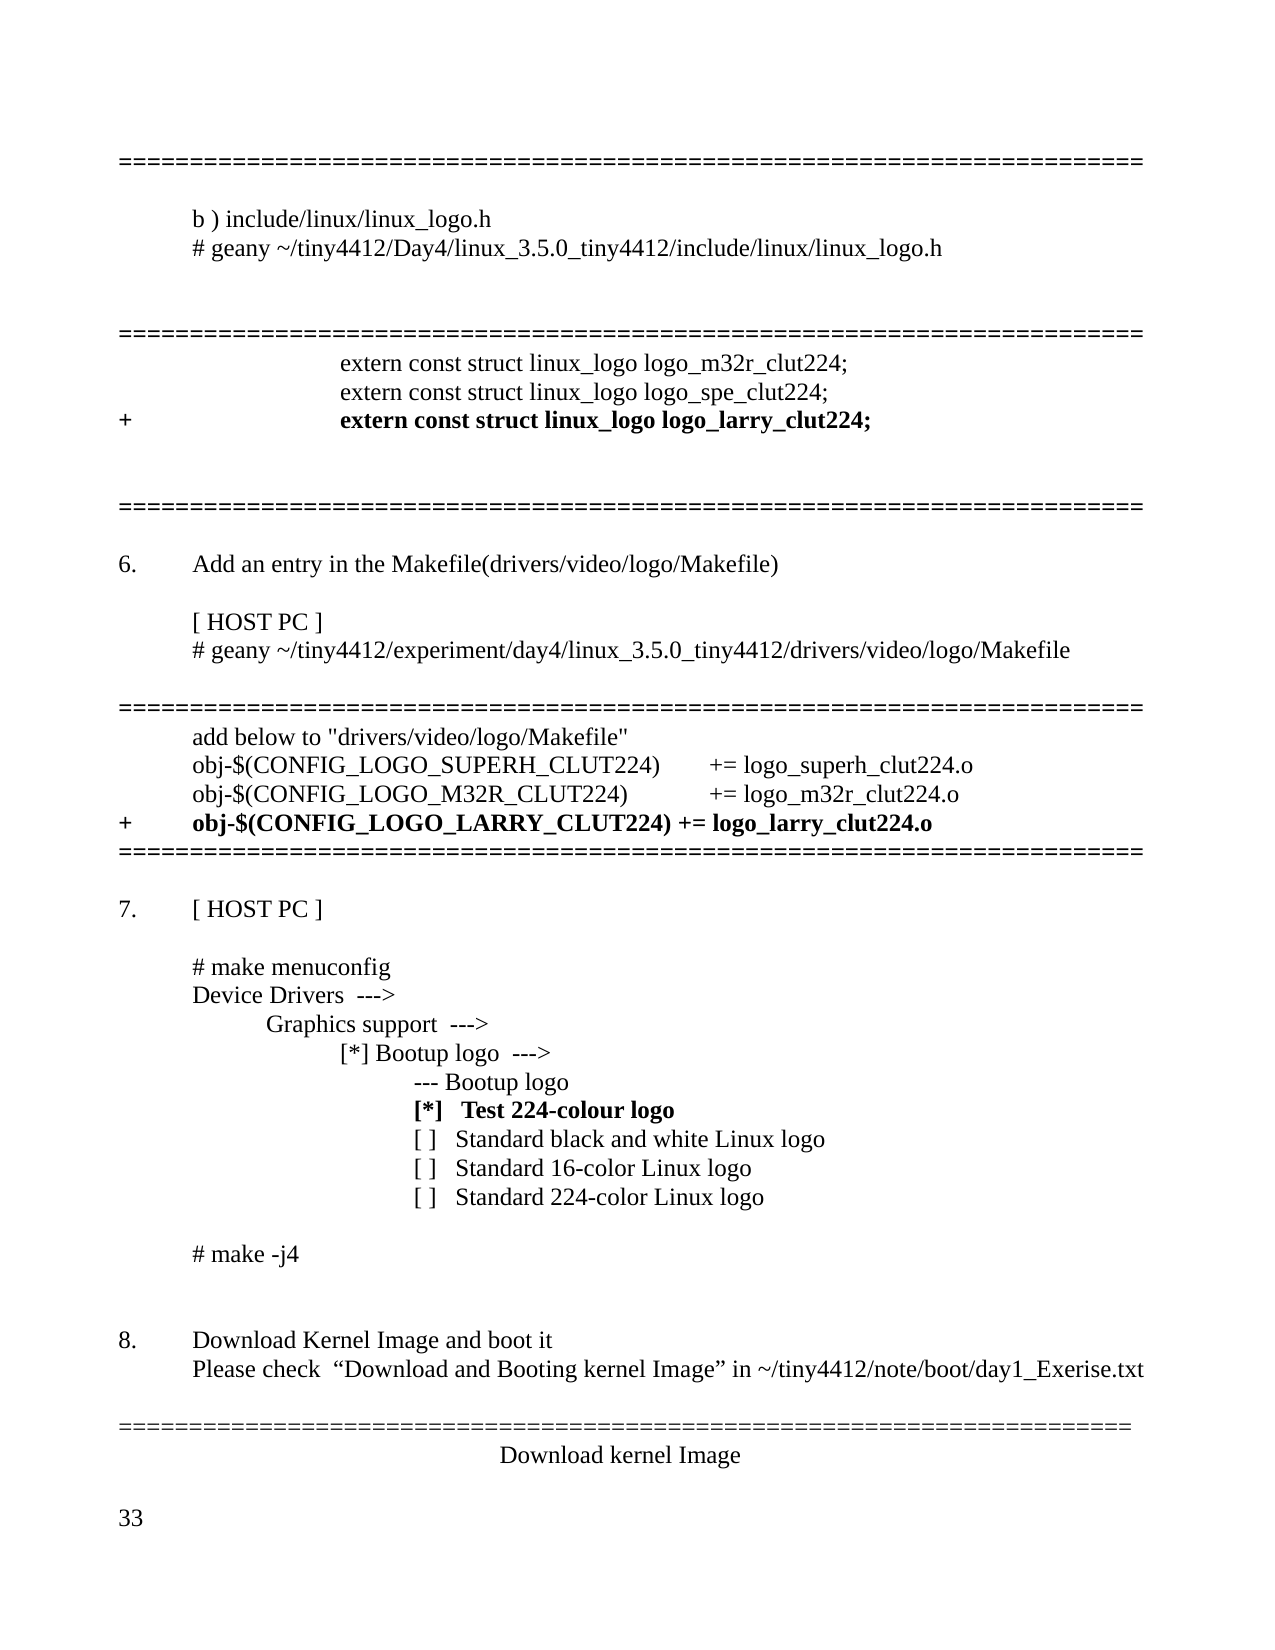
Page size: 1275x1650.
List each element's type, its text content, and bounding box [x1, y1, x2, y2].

text obj-$(CONFIG_LOGO_SUPERH_CLUT224) += logo_superh_clut224.o [118, 751, 1157, 779]
text 8. Download Kernel Image and boot it [118, 1326, 1157, 1354]
text obj-$(CONFIG_LOGO_M32R_CLUT224) += logo_m32r_clut224.o [118, 779, 1157, 808]
text Please check “Download and Booting kernel Image” in ~/tiny4412/note/boot/day1_Exerise.txt [118, 1354, 1157, 1383]
text ======================================================================== [118, 434, 1157, 521]
text add below to "drivers/video/logo/Makefile" [118, 722, 1157, 751]
text extern const struct linux_logo logo_m32r_clut224; [118, 348, 1157, 377]
text # geany ~/tiny4412/Day4/linux_3.5.0_tiny4412/include/linux/linux_logo.h [118, 233, 1157, 262]
text 7. [ HOST PC ] [118, 894, 1157, 923]
text Graphics support ---> [118, 1009, 1157, 1038]
text ======================================================================== [118, 118, 1157, 176]
text Download kernel Image [118, 1441, 1157, 1469]
text 6. Add an entry in the Makefile(drivers/video/logo/Makefile) [118, 549, 1157, 578]
text # make menuconfig [118, 952, 1157, 981]
text b ) include/linux/linux_logo.h [118, 204, 1157, 233]
text # geany ~/tiny4412/experiment/day4/linux_3.5.0_tiny4412/drivers/video/logo/Makefile [118, 636, 1157, 664]
text Device Drivers ---> [118, 981, 1157, 1009]
text ======================================================================== [118, 291, 1157, 348]
text [ ] Standard 224-color Linux logo [118, 1182, 1157, 1211]
text # make -j4 [118, 1239, 1157, 1268]
text + extern const struct linux_logo logo_larry_clut224; [118, 406, 1157, 434]
text [ HOST PC ] [118, 607, 1157, 636]
text --- Bootup logo [118, 1067, 1157, 1096]
text [*] Test 224-colour logo [118, 1096, 1157, 1124]
text + obj-$(CONFIG_LOGO_LARRY_CLUT224) += logo_larry_clut224.o [118, 808, 1157, 837]
text [*] Bootup logo ---> [118, 1038, 1157, 1067]
text ======================================================================== [118, 693, 1157, 722]
text extern const struct linux_logo logo_spe_clut224; [118, 377, 1157, 406]
text [ ] Standard black and white Linux logo [118, 1124, 1157, 1153]
text [ ] Standard 16-color Linux logo [118, 1153, 1157, 1182]
text ======================================================================== [118, 1412, 1157, 1441]
text ======================================================================== [118, 837, 1157, 866]
